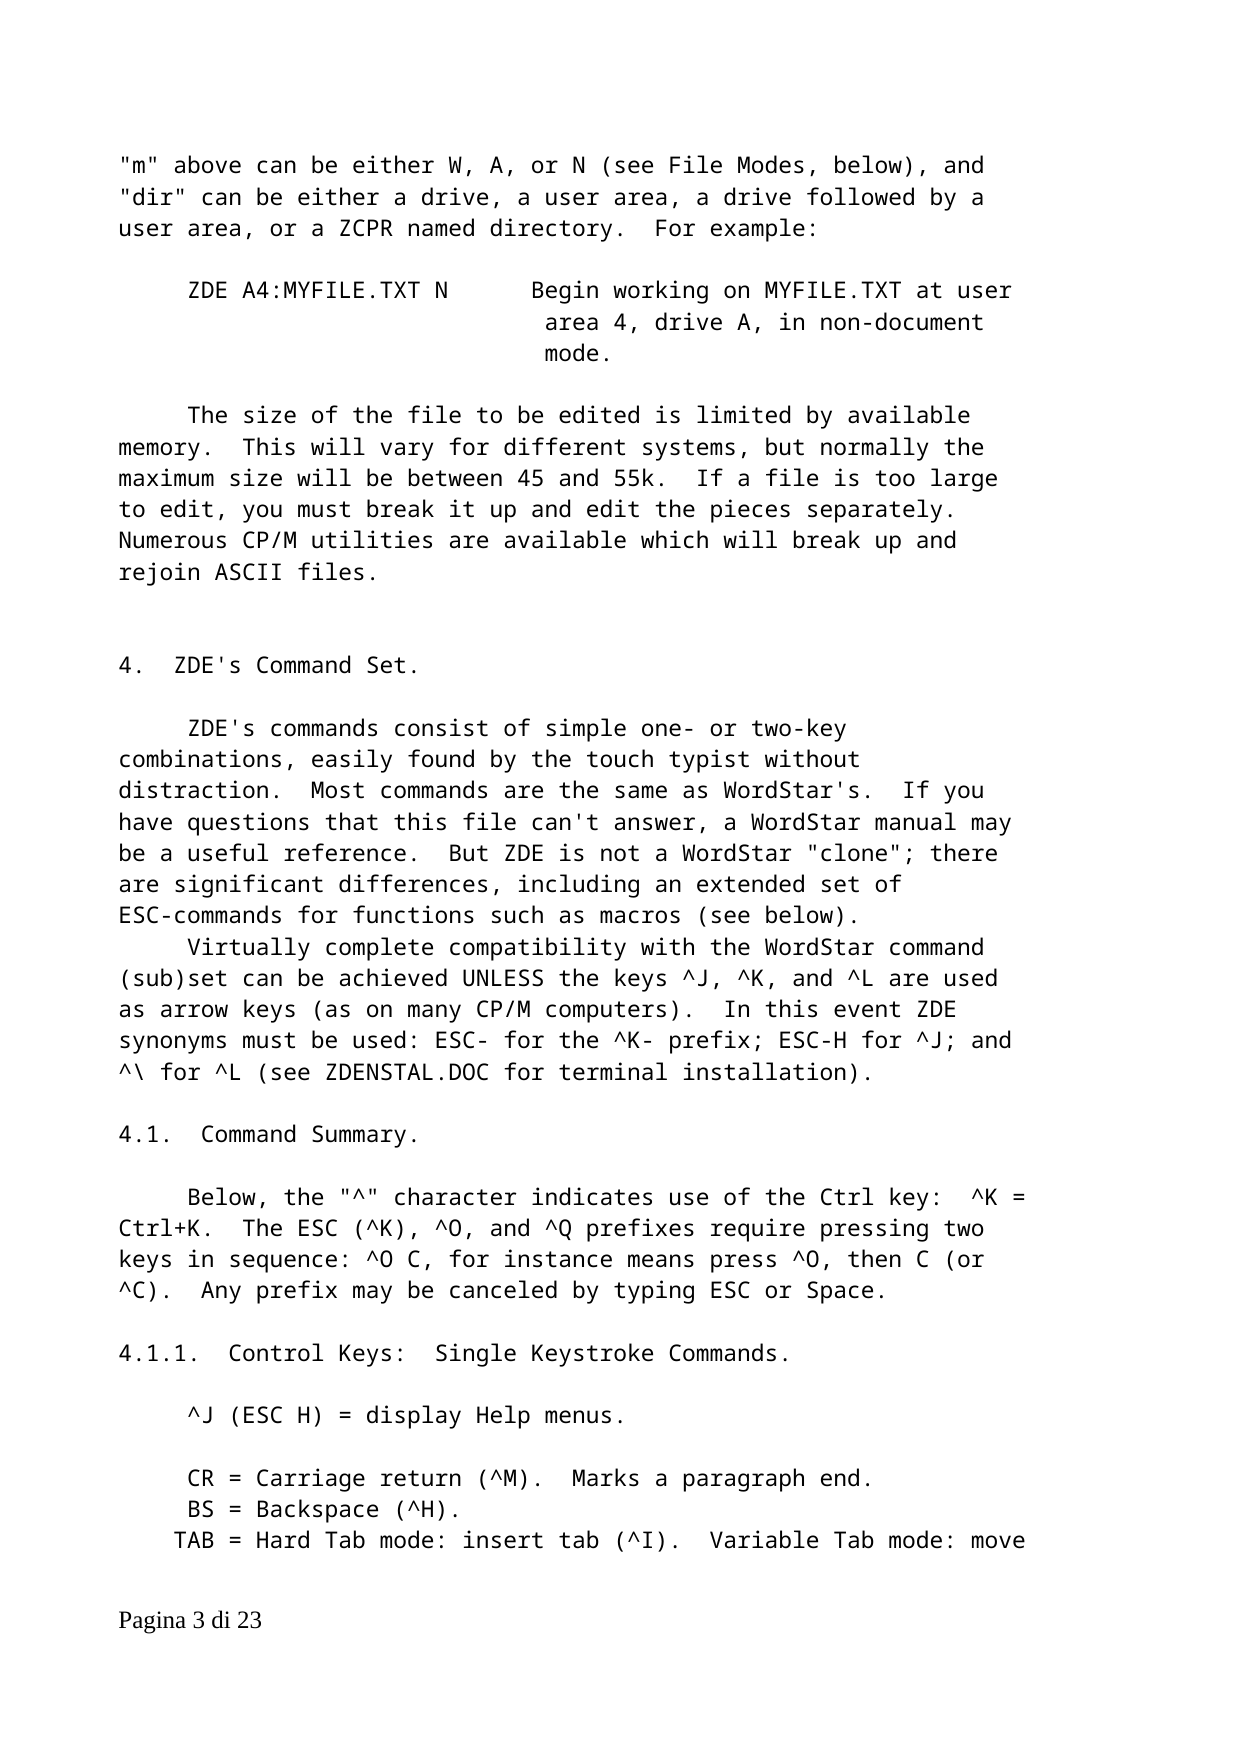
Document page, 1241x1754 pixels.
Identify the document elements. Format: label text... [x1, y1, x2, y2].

text distraction. Most commands are the same as WordStar's. If you [118, 774, 1122, 806]
text ^J (ESC H) = display Help menus. [118, 1399, 1122, 1431]
text Numerous CP/M utilities are available which will break up and [118, 524, 1122, 556]
text maximum size will be between 45 and 55k. If a file is too large [118, 462, 1122, 493]
text Ctrl+K. The ESC (^K), ^O, and ^Q prefixes require pressing two [118, 1212, 1122, 1243]
text CR = Carriage return (^M). Marks a paragraph end. [118, 1462, 1122, 1493]
text 4.1. Command Summary. [118, 1118, 1122, 1149]
text (sub)set can be achieved UNLESS the keys ^J, ^K, and ^L are used [118, 962, 1122, 993]
text ^C). Any prefix may be canceled by typing ESC or Space. [118, 1274, 1122, 1306]
text mode. [118, 337, 1122, 368]
text "dir" can be either a drive, a user area, a drive followed by a [118, 181, 1122, 212]
text have questions that this file can't answer, a WordStar manual may [118, 806, 1122, 837]
text 4.1.1. Control Keys: Single Keystroke Commands. [118, 1337, 1122, 1368]
text are significant differences, including an extended set of [118, 868, 1122, 899]
text synonyms must be used: ESC- for the ^K- prefix; ESC-H for ^J; and [118, 1024, 1122, 1056]
text as arrow keys (as on many CP/M computers). In this event ZDE [118, 993, 1122, 1024]
text keys in sequence: ^O C, for instance means press ^O, then C (or [118, 1243, 1122, 1274]
text 4. ZDE's Command Set. [118, 649, 1122, 681]
text "m" above can be either W, A, or N (see File Modes, below), and [118, 149, 1122, 181]
text rejoin ASCII files. [118, 556, 1122, 587]
text TAB = Hard Tab mode: insert tab (^I). Variable Tab mode: move [118, 1524, 1122, 1556]
text ^\ for ^L (see ZDENSTAL.DOC for terminal installation). [118, 1056, 1122, 1087]
text ESC-commands for functions such as macros (see below). [118, 899, 1122, 931]
text to edit, you must break it up and edit the pieces separately. [118, 493, 1122, 524]
text be a useful reference. But ZDE is not a WordStar "clone"; there [118, 837, 1122, 868]
text ZDE's commands consist of simple one- or two-key [118, 712, 1122, 743]
text Virtually complete compatibility with the WordStar command [118, 931, 1122, 962]
text user area, or a ZCPR named directory. For example: [118, 212, 1122, 243]
text combinations, easily found by the touch typist without [118, 743, 1122, 774]
text area 4, drive A, in non-document [118, 306, 1122, 337]
text ZDE A4:MYFILE.TXT N Begin working on MYFILE.TXT at user [118, 274, 1122, 306]
text Below, the "^" character indicates use of the Ctrl key: ^K = [118, 1181, 1122, 1212]
text The size of the file to be edited is limited by available [118, 399, 1122, 431]
text memory. This will vary for different systems, but normally the [118, 431, 1122, 462]
text BS = Backspace (^H). [118, 1493, 1122, 1524]
